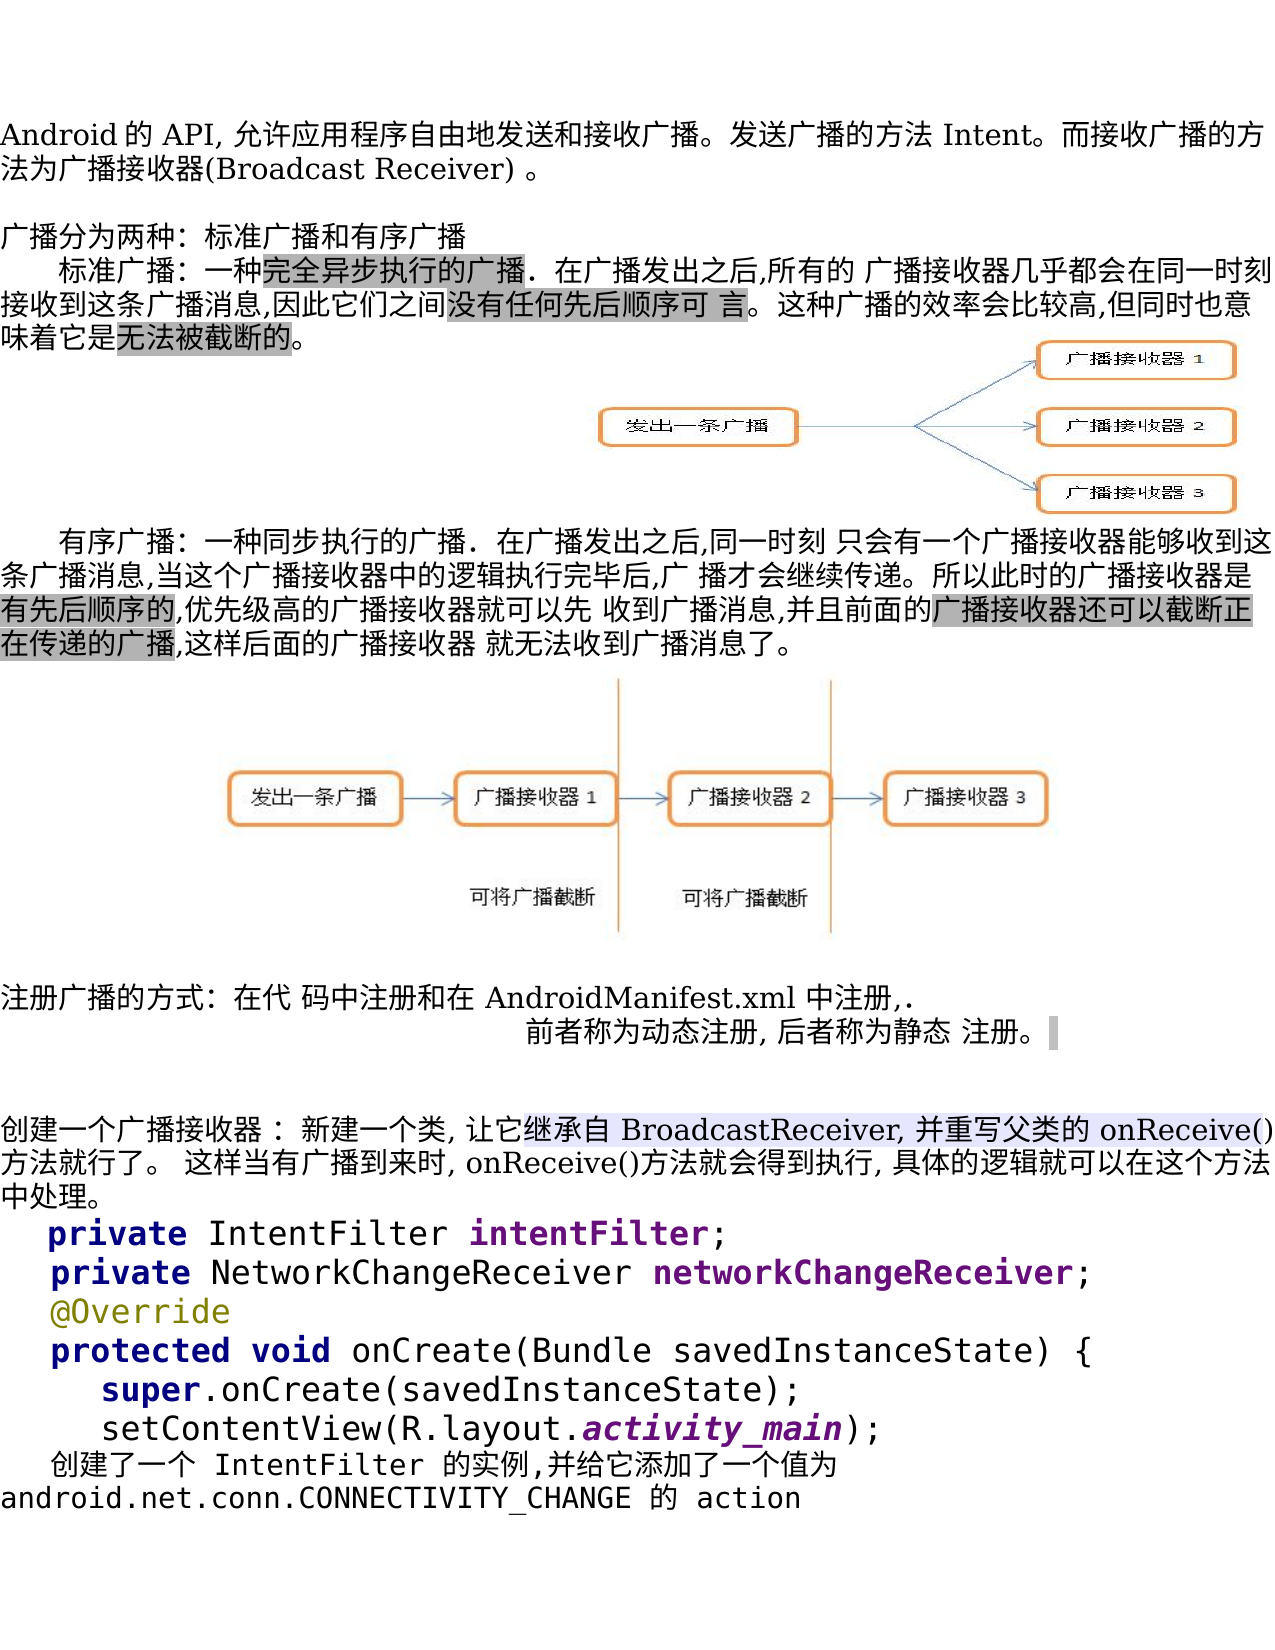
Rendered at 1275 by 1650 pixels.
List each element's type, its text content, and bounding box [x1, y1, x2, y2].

text @Override [0, 1292, 1275, 1331]
text protected void onCreate(Bundle savedInstanceState) { [0, 1331, 1275, 1370]
text super.onCreate(savedInstanceState); [0, 1370, 1275, 1409]
text 有序广播：一种同步执行的广播．在广播发出之后,同一时刻 只会有一个广播接收器能够收到这条广播消息,当这个广播接收器中的逻辑执行完毕后,广 播才会继续传递。所以此时的广播接收器是有先后顺序的,优先级高的广播接收器就可以先 收到广播消息,并且前面的广播接收器还可以截断正在传递的广播,这样后面的广播接收器 就无法收到广播消息了。 [0, 526, 1275, 661]
text 标准广播：一种完全异步执行的广播．在广播发出之后,所有的 广播接收器几乎都会在同一时刻 接收到这条广播消息,因此它们之间没有任何先后顺序可 言。这种广播的效率会比较高,但同时也意味着它是无法被截断的。 [0, 254, 1275, 356]
text 创建一个广播接收器 ：新建一个类, 让它继承自 BroadcastReceiver, 并重写父类的 onReceive()方法就行了。 这样当有广播到来时, onReceive()方法就会得到执行, 具体的逻辑就可以在这个方法中处理。 [0, 1113, 1275, 1215]
text private IntentFilter intentFilter; [0, 1215, 1275, 1254]
text 前者称为动态注册, 后者称为静态 注册。 [0, 1016, 1275, 1050]
text Android的 API, 允许应用程序自由地发送和接收广播。发送广播的方法 Intent。而接收广播的方法为广播接收器(Broadcast Receiver) 。 [0, 118, 1275, 186]
picture [217, 668, 1058, 940]
text 创建了一个 IntentFilter 的实例,并给它添加了一个值为 android.net.conn.CONNECTIVITY_CHANGE 的 action [0, 1448, 1275, 1516]
text setContentView(R.layout.activity_main); [0, 1409, 1275, 1448]
text 注册广播的方式：在代 码中注册和在 AndroidManifest.xml 中注册,． [0, 982, 1275, 1016]
text private NetworkChangeReceiver networkChangeReceiver; [0, 1254, 1275, 1292]
picture [586, 330, 1255, 523]
text 广播分为两种：标准广播和有序广播 [0, 220, 1275, 254]
